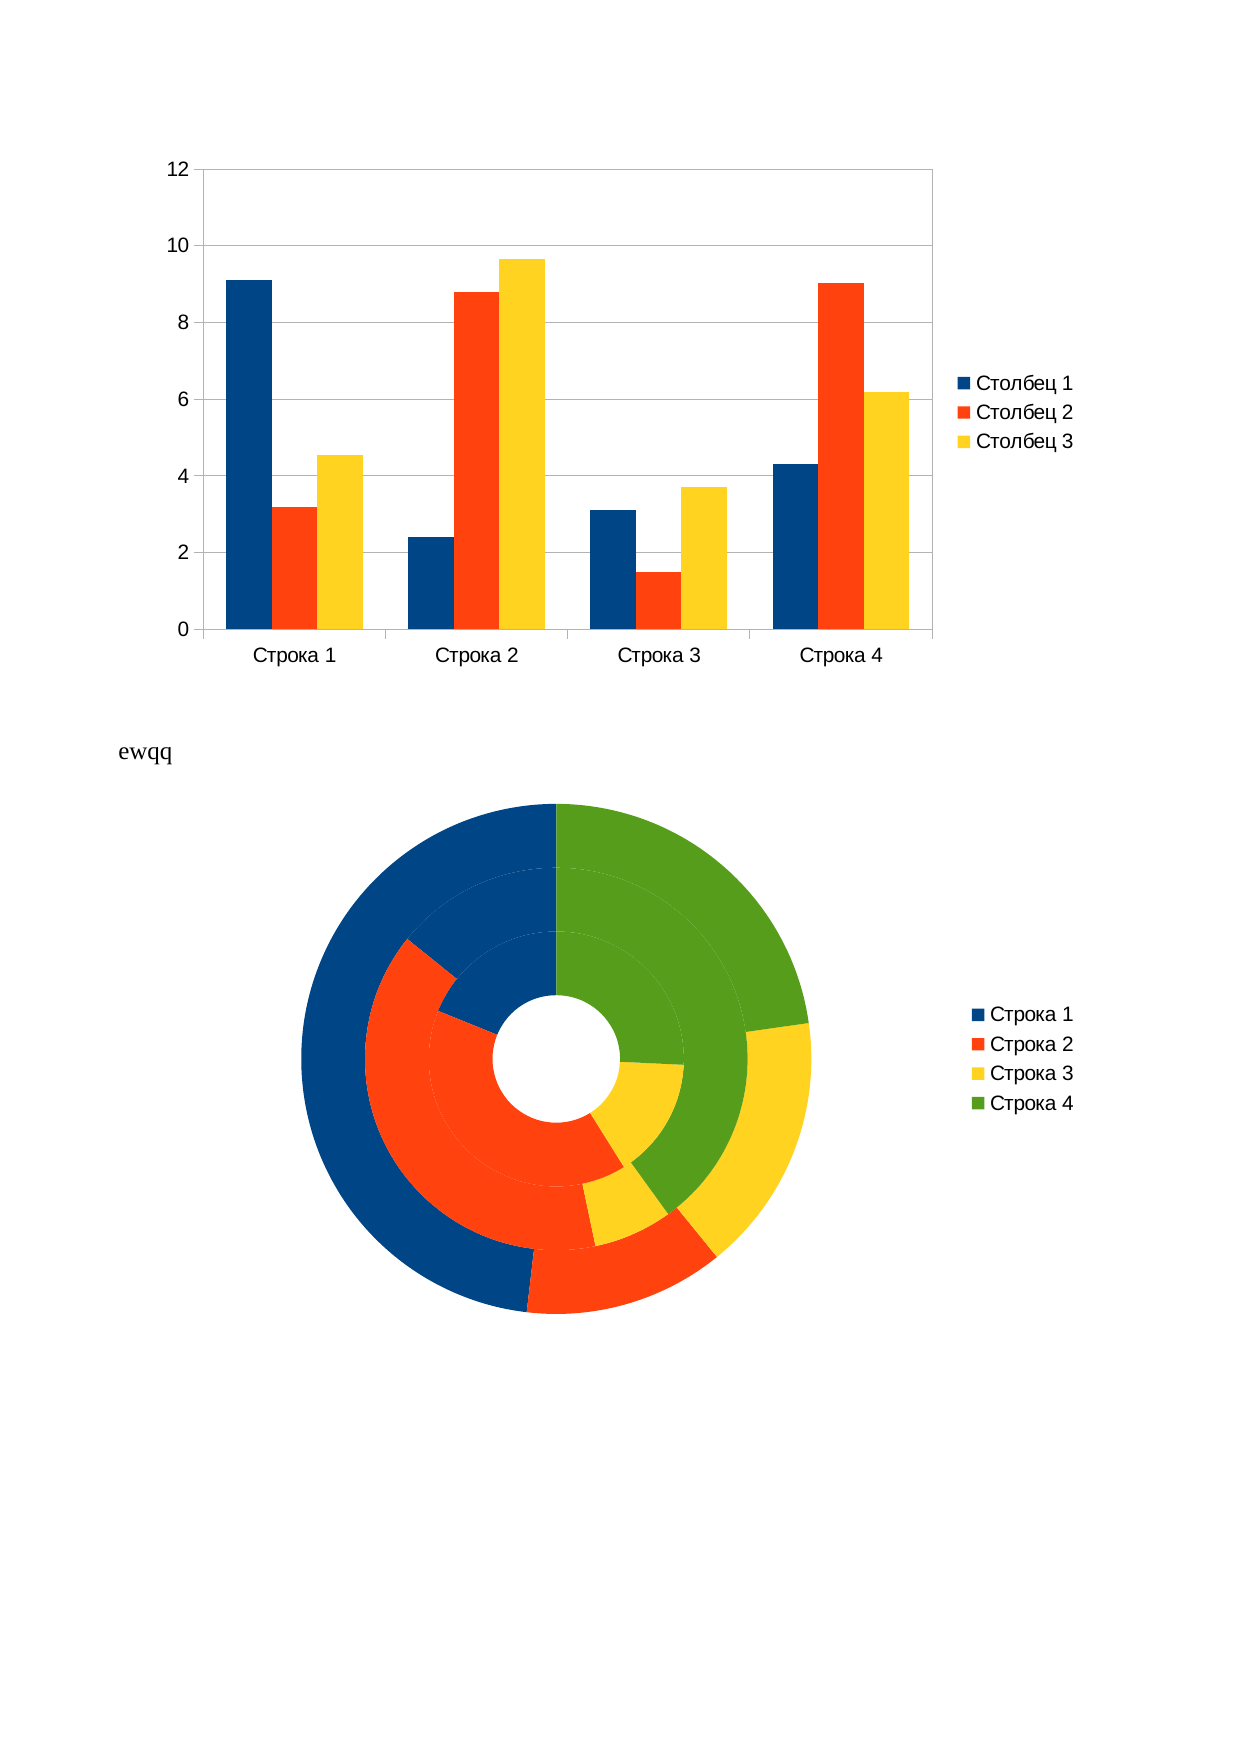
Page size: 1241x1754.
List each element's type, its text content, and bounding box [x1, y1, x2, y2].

text ewqq [118, 736, 1122, 764]
